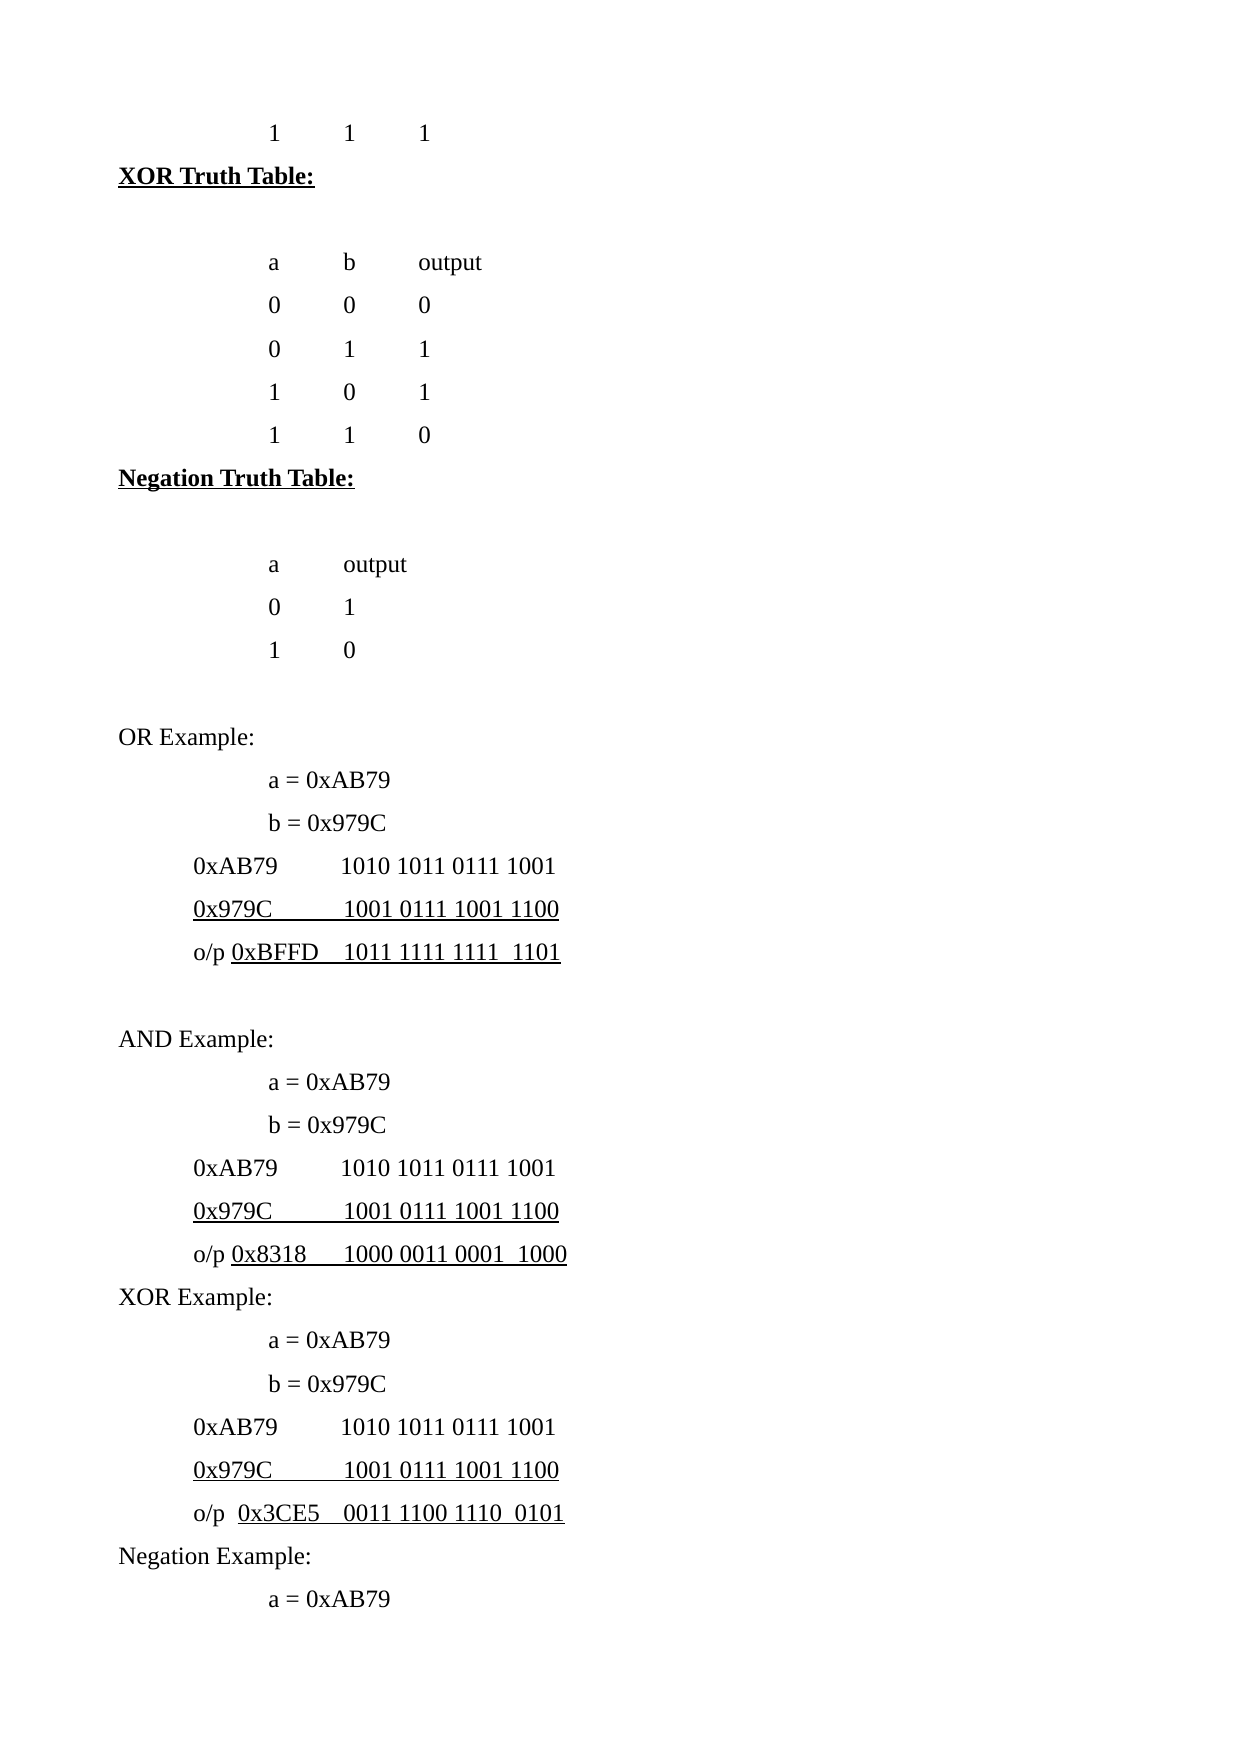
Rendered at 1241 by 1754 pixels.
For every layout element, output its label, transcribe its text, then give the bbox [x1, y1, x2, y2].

text XOR Example: [118, 1282, 1122, 1311]
text 0 0 0 [118, 291, 1122, 319]
text b = 0x979C [118, 808, 1122, 837]
text 0 1 1 [118, 334, 1122, 362]
text Negation Example: [118, 1541, 1122, 1570]
text a = 0xAB79 [118, 765, 1122, 794]
text 1 0 1 [118, 377, 1122, 406]
text XOR Truth Table: [118, 161, 1122, 190]
text 0xAB79 1010 1011 0111 1001 [118, 1412, 1122, 1441]
text 0xAB79 1010 1011 0111 1001 [118, 851, 1122, 880]
text 1 1 1 [118, 118, 1122, 147]
text 0 1 [118, 592, 1122, 621]
text b = 0x979C [118, 1110, 1122, 1139]
text o/p 0xBFFD 1011 1111 1111 1101 [118, 937, 1122, 966]
text a = 0xAB79 [118, 1584, 1122, 1613]
text o/p 0x3CE5 0011 1100 1110 0101 [118, 1498, 1122, 1527]
text a b output [118, 247, 1122, 276]
text Negation Truth Table: [118, 463, 1122, 492]
text 0x979C 1001 0111 1001 1100 [118, 1196, 1122, 1225]
text 0xAB79 1010 1011 0111 1001 [118, 1153, 1122, 1182]
text a output [118, 549, 1122, 578]
text OR Example: [118, 722, 1122, 751]
text 1 0 [118, 636, 1122, 664]
text a = 0xAB79 [118, 1067, 1122, 1096]
text b = 0x979C [118, 1369, 1122, 1397]
text 0x979C 1001 0111 1001 1100 [118, 1455, 1122, 1484]
text 0x979C 1001 0111 1001 1100 [118, 894, 1122, 923]
text AND Example: [118, 1024, 1122, 1052]
text a = 0xAB79 [118, 1326, 1122, 1354]
text o/p 0x8318 1000 0011 0001 1000 [118, 1239, 1122, 1268]
text 1 1 0 [118, 420, 1122, 449]
